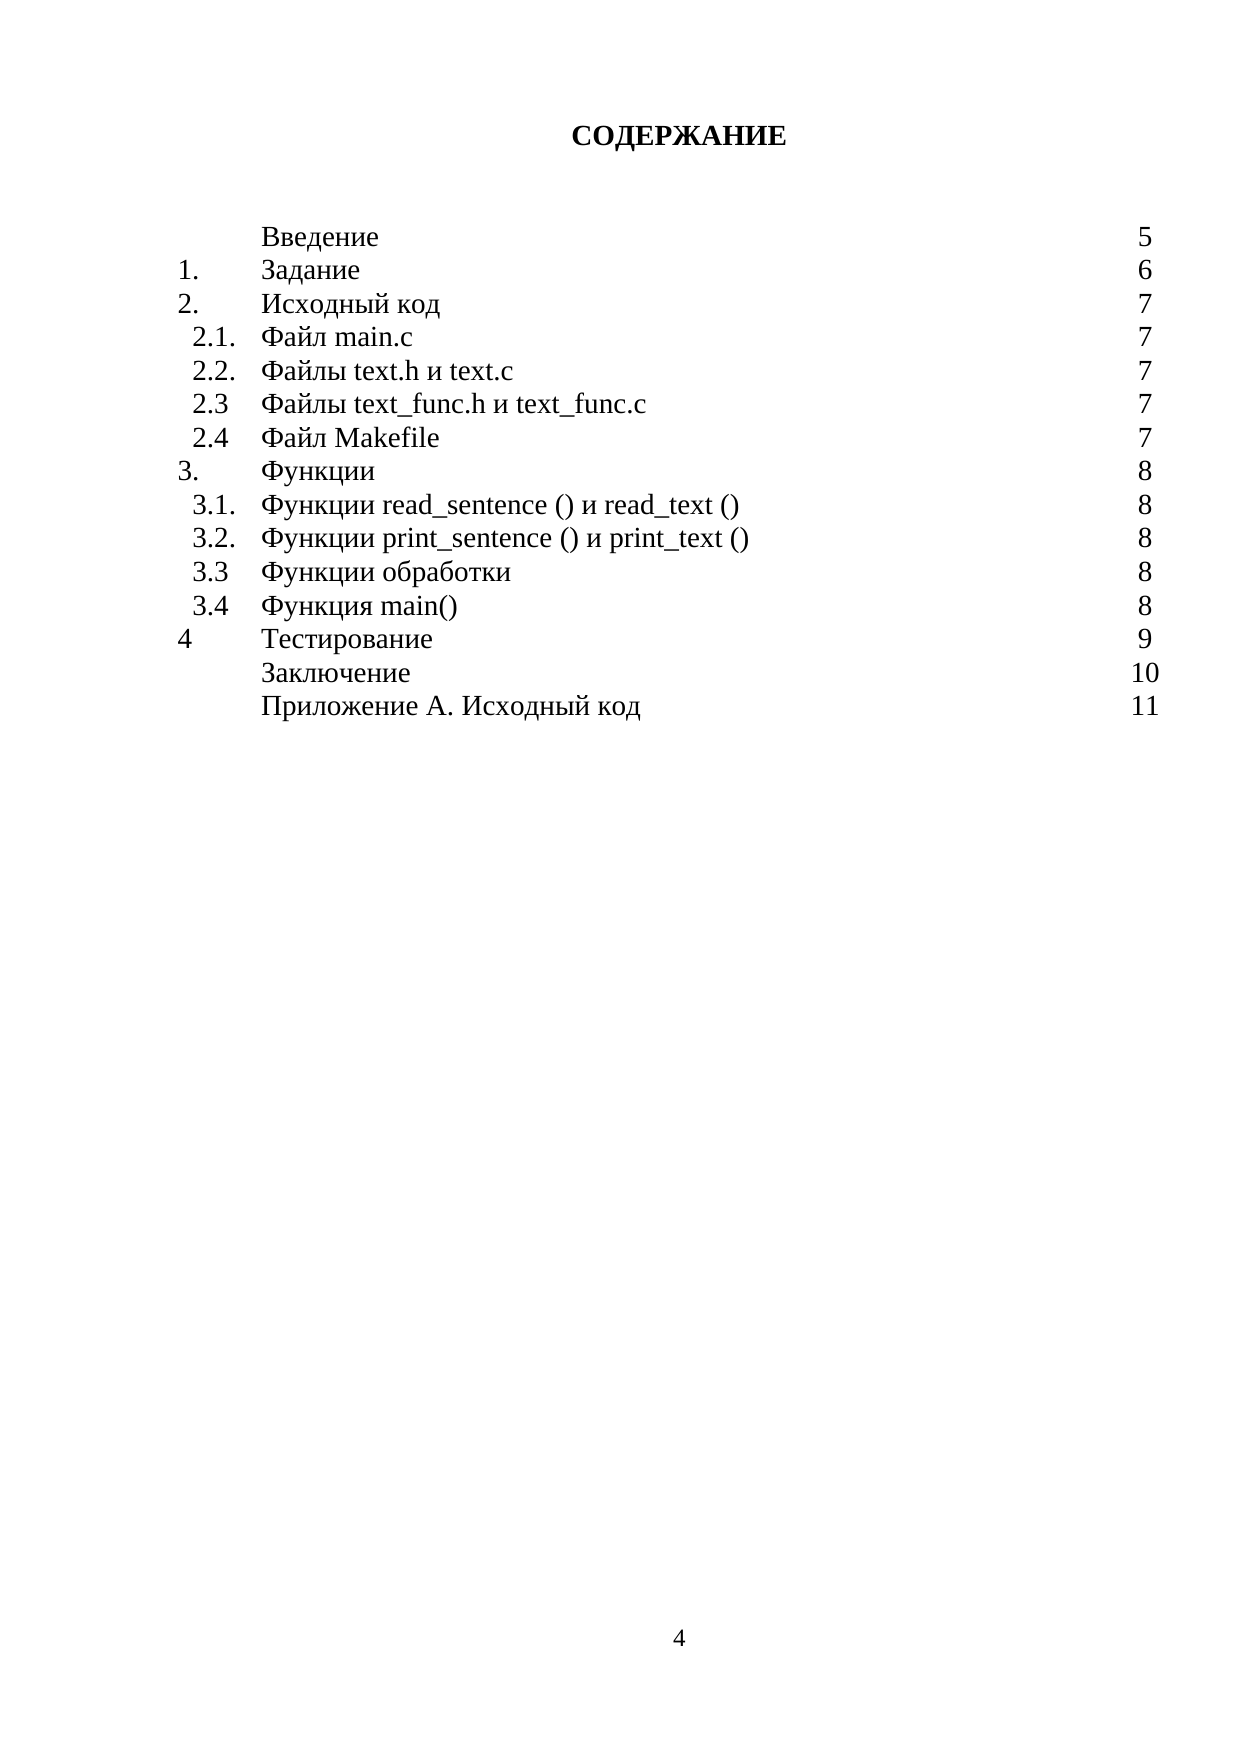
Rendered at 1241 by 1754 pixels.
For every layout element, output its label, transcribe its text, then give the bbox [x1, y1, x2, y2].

table_cell Файлы text_func.h и text_func.c [250, 386, 1098, 420]
table_cell 7 [1098, 420, 1192, 453]
table_cell Задание [250, 252, 1098, 286]
table_cell [166, 655, 249, 688]
table_cell Функции read_sentence () и read_text () [250, 487, 1098, 521]
table_cell 2.2. [166, 353, 249, 386]
table_cell 3.2. [166, 521, 249, 554]
table_cell 3.4 [166, 588, 249, 621]
table_cell 2. [166, 286, 249, 319]
table_cell 1. [166, 252, 249, 286]
table_cell 8 [1098, 588, 1192, 621]
table_cell 11 [1098, 688, 1192, 722]
table_header 5 [1098, 219, 1192, 252]
table_cell 7 [1098, 353, 1192, 386]
table_cell Файл Makefile [250, 420, 1098, 453]
table_cell 2.4 [166, 420, 249, 453]
table_cell 8 [1098, 554, 1192, 588]
table_cell 6 [1098, 252, 1192, 286]
table_cell Функции [250, 454, 1098, 487]
table_cell 8 [1098, 487, 1192, 521]
table_cell 3.3 [166, 554, 249, 588]
table_cell 3. [166, 454, 249, 487]
table_cell Приложение А. Исходный код [250, 688, 1098, 722]
table_cell 8 [1098, 521, 1192, 554]
text содержание [177, 118, 1181, 152]
table_cell 4 [166, 621, 249, 655]
table_cell 10 [1098, 655, 1192, 688]
table_cell 3.1. [166, 487, 249, 521]
table_cell Функции обработки [250, 554, 1098, 588]
table_cell Исходный код [250, 286, 1098, 319]
table_cell 2.3 [166, 386, 249, 420]
table_cell 9 [1098, 621, 1192, 655]
table_cell Функции print_sentence () и print_text () [250, 521, 1098, 554]
table_cell Файл main.c [250, 319, 1098, 353]
table_cell 7 [1098, 286, 1192, 319]
table_cell [166, 688, 249, 722]
table_header Введение [250, 219, 1098, 252]
table_cell Тестирование [250, 621, 1098, 655]
table_cell Файлы text.h и text.c [250, 353, 1098, 386]
table_cell 8 [1098, 454, 1192, 487]
table_cell 2.1. [166, 319, 249, 353]
table_header [166, 219, 249, 252]
table_cell 7 [1098, 319, 1192, 353]
table_cell Функция main() [250, 588, 1098, 621]
table_cell 7 [1098, 386, 1192, 420]
table_cell Заключение [250, 655, 1098, 688]
